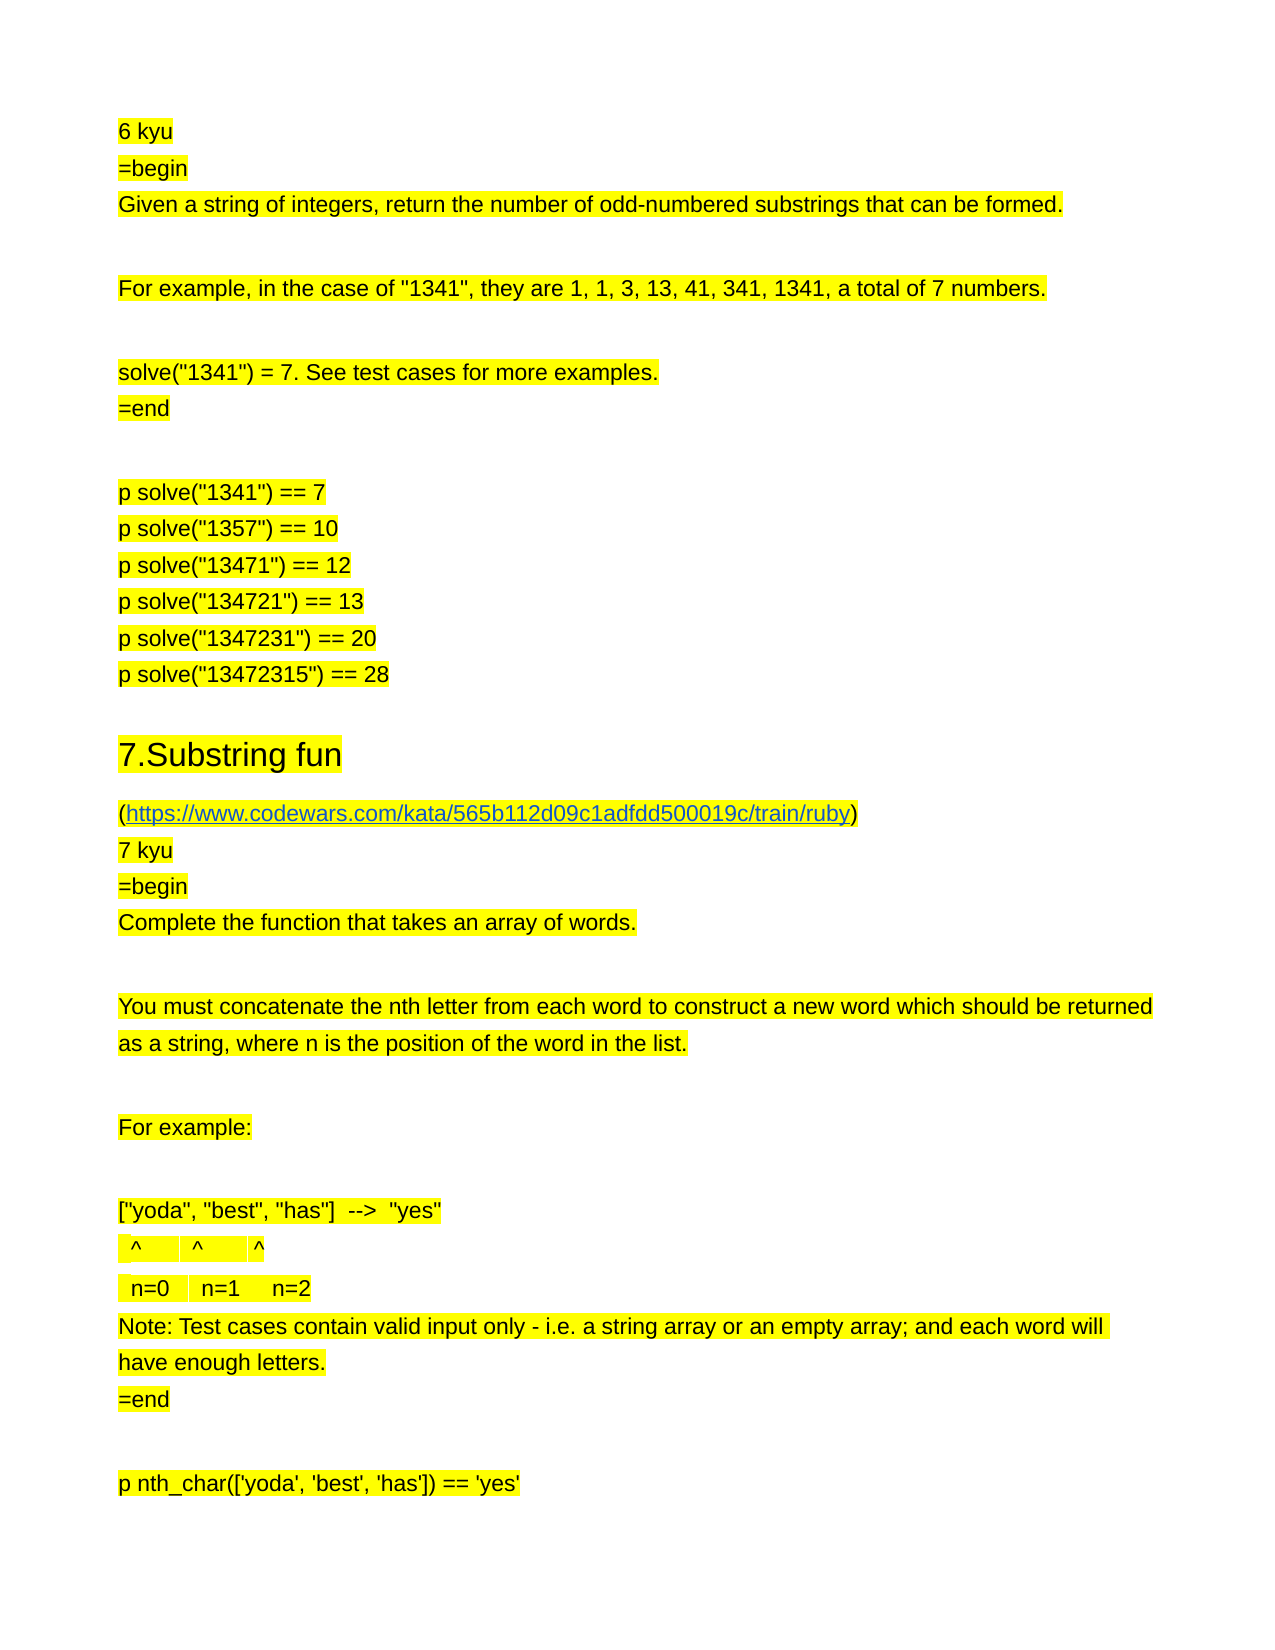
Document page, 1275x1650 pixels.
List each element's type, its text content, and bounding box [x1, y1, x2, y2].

text 7 kyu [118, 837, 1157, 863]
text ^ ^ ^ [118, 1234, 1157, 1263]
text solve("1341") = 7. See test cases for more examples. [118, 359, 1157, 385]
text Note: Test cases contain valid input only - i.e. a string array or an empty array; and each word will have enough letters. [118, 1313, 1157, 1376]
text p nth_char(['yoda', 'best', 'has']) == 'yes' [118, 1470, 1157, 1496]
text p solve("13471") == 12 [118, 552, 1157, 578]
text =end [118, 395, 1157, 421]
text ["yoda", "best", "has"] --> "yes" [118, 1197, 1157, 1224]
text p solve("1357") == 10 [118, 515, 1157, 542]
text Complete the function that takes an array of words. [118, 909, 1157, 936]
text =begin [118, 154, 1157, 181]
text You must concatenate the nth letter from each word to construct a new word which should be returned as a string, where n is the position of the word in the list. [118, 993, 1157, 1056]
text p solve("13472315") == 28 [118, 661, 1157, 687]
text p solve("1341") == 7 [118, 479, 1157, 505]
text 6 kyu [118, 118, 1157, 144]
text For example, in the case of "1341", they are 1, 1, 3, 13, 41, 341, 1341, a total of 7 numbers. [118, 275, 1157, 301]
subtitle 7.Substring fun [118, 735, 1157, 773]
text (https://www.codewars.com/kata/565b112d09c1adfdd500019c/train/ruby) [118, 800, 1157, 827]
text Given a string of integers, return the number of odd-numbered substrings that can be formed. [118, 191, 1157, 217]
text p solve("1347231") == 20 [118, 624, 1157, 651]
text p solve("134721") == 13 [118, 588, 1157, 614]
text n=0 n=1 n=2 [118, 1273, 1157, 1302]
text =begin [118, 873, 1157, 899]
text =end [118, 1386, 1157, 1412]
text For example: [118, 1113, 1157, 1140]
